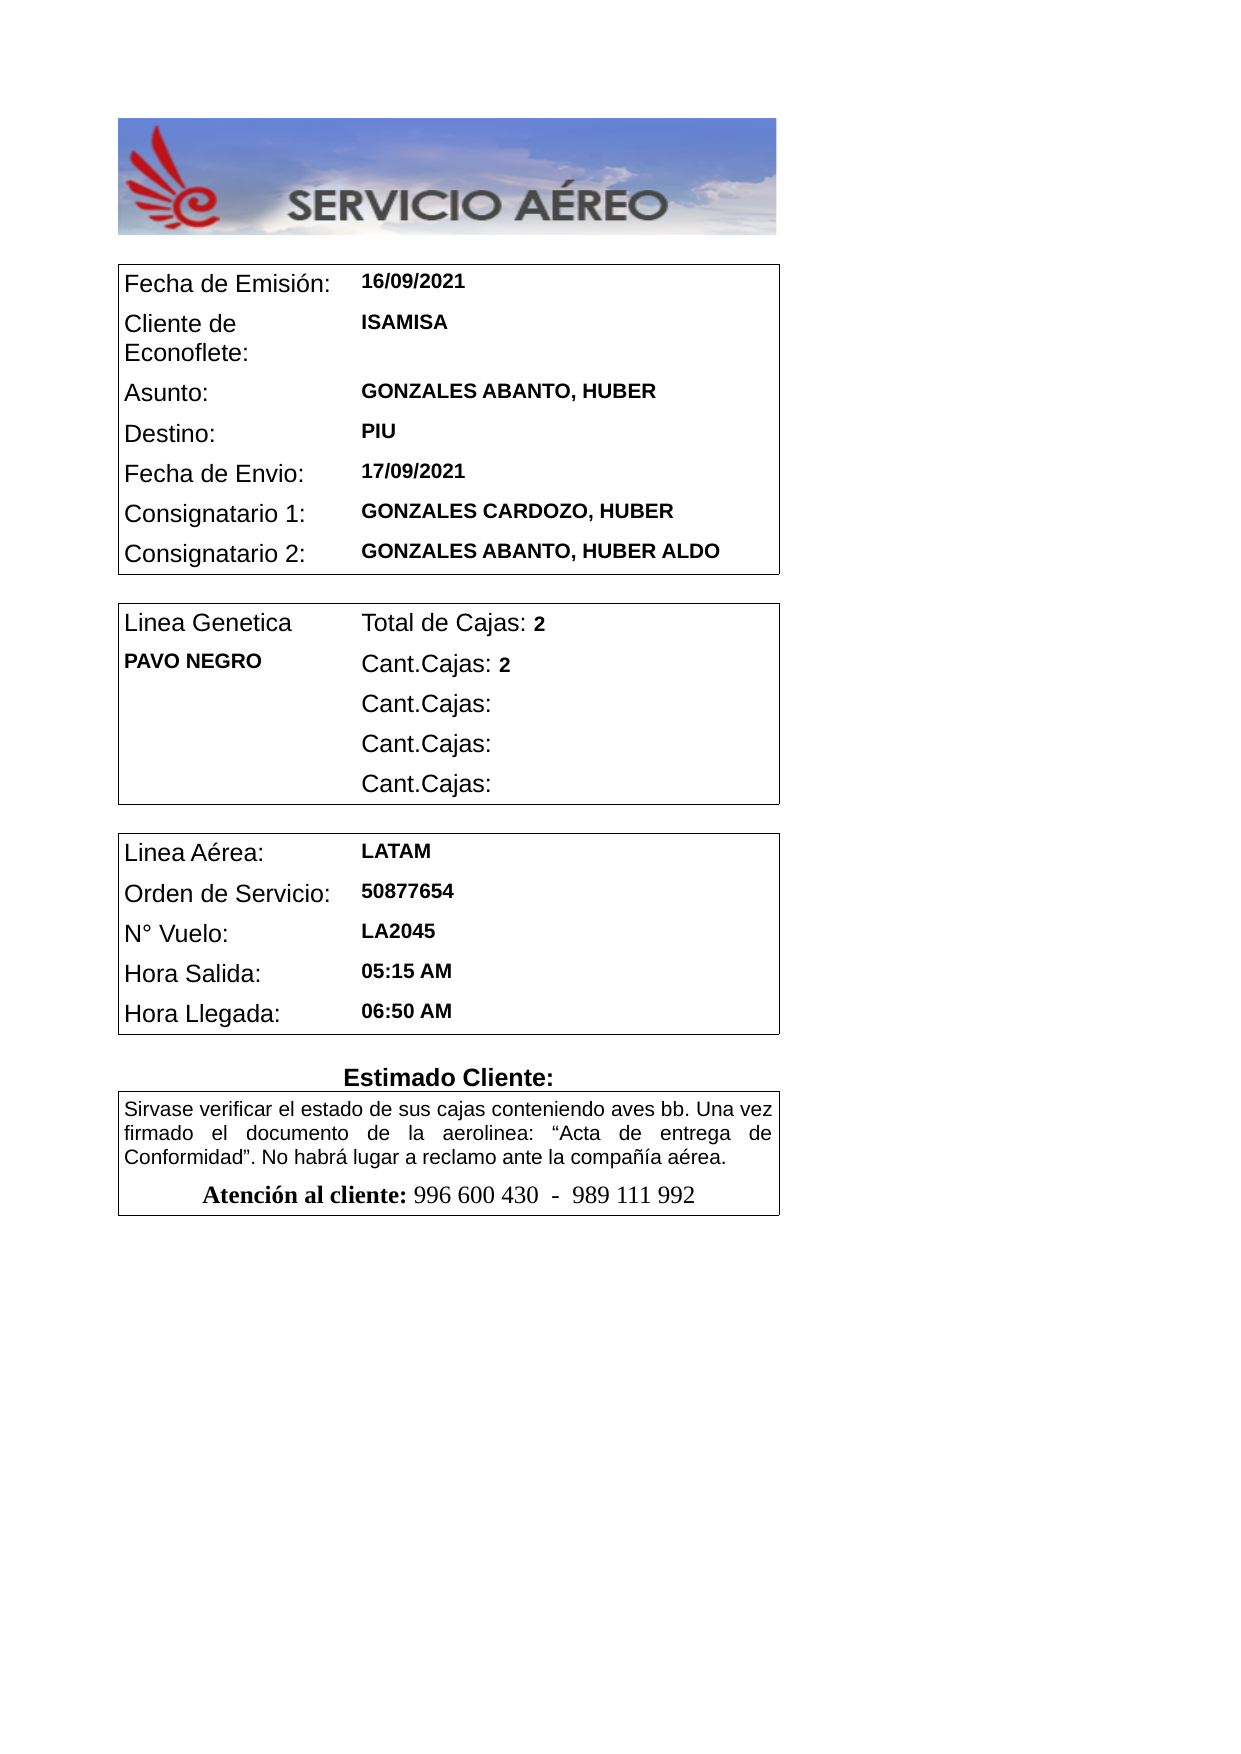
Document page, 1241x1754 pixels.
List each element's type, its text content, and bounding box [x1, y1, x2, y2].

table_cell Cliente de Econoflete: [119, 304, 356, 373]
table_cell PAVO NEGRO [119, 643, 356, 683]
table_cell Total de Cajas: 2 [356, 604, 779, 643]
table_cell 50877654 [356, 873, 779, 913]
table_cell Hora Llegada: [119, 994, 356, 1034]
table_cell [356, 805, 779, 833]
table_cell Consignatario 2: [119, 534, 356, 574]
table_cell Fecha de Envio: [119, 453, 356, 493]
table_cell Estimado Cliente: [118, 1035, 779, 1091]
table_cell 05:15 AM [356, 953, 779, 993]
table_cell [119, 723, 356, 763]
table_cell Cant.Cajas: [356, 764, 779, 804]
table_cell GONZALES CARDOZO, HUBER [356, 493, 779, 533]
table_cell [118, 575, 356, 603]
table_cell LA2045 [356, 913, 779, 953]
table_cell Asunto: [119, 373, 356, 413]
table_header 16/09/2021 [356, 265, 779, 304]
table_cell 17/09/2021 [356, 453, 779, 493]
table_cell Consignatario 1: [119, 493, 356, 533]
table_cell GONZALES ABANTO, HUBER [356, 373, 779, 413]
table_cell Atención al cliente: 996 600 430 - 989 111 992 [119, 1175, 779, 1215]
table_cell [119, 683, 356, 723]
table_cell GONZALES ABANTO, HUBER ALDO [356, 534, 779, 574]
table_cell LATAM [356, 834, 779, 873]
table_cell Hora Salida: [119, 953, 356, 993]
table_cell Destino: [119, 413, 356, 453]
table_cell ISAMISA [356, 304, 779, 373]
table_cell Cant.Cajas: [356, 683, 779, 723]
table_cell [119, 764, 356, 804]
table_cell Linea Genetica [119, 604, 356, 643]
table_cell N° Vuelo: [119, 913, 356, 953]
table_cell PIU [356, 413, 779, 453]
table_cell [118, 805, 356, 833]
table_cell Orden de Servicio: [119, 873, 356, 913]
table_cell Sirvase verificar el estado de sus cajas conteniendo aves bb. Una vez firmado el documento de la aerolinea: “Acta de entrega de Conformidad”. No habrá lugar a reclamo ante la compañía aérea. [119, 1092, 779, 1175]
table_cell 06:50 AM [356, 994, 779, 1034]
table_cell Cant.Cajas: 2 [356, 643, 779, 683]
table_cell [356, 575, 779, 603]
table_cell Linea Aérea: [119, 834, 356, 873]
picture [118, 118, 777, 235]
table_header Fecha de Emisión: [119, 265, 356, 304]
table_cell Cant.Cajas: [356, 723, 779, 763]
